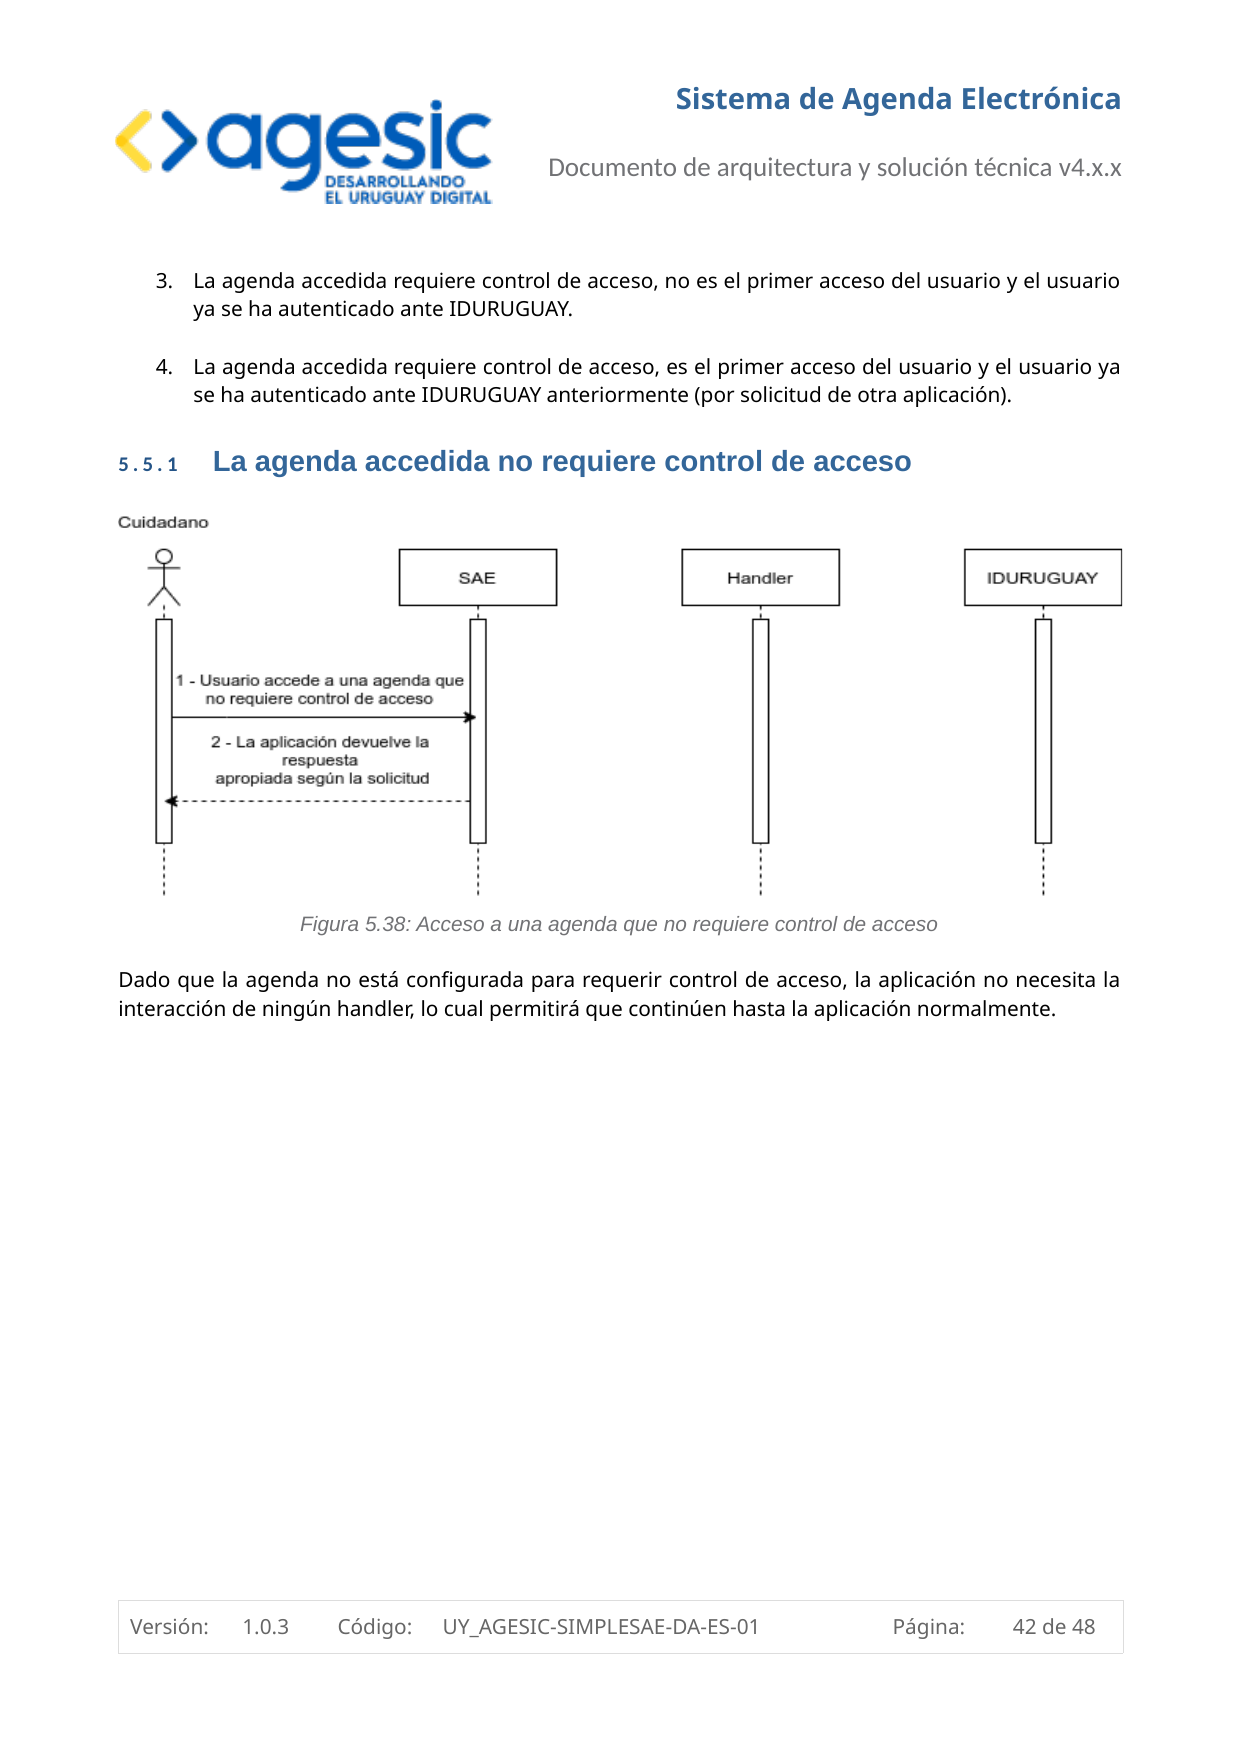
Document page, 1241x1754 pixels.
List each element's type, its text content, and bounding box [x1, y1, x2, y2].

picture [115, 99, 493, 204]
list La agenda accedida requiere control de acceso, no es el primer acceso del usuario y el usuario ya se ha autenticado ante IDURUGUAY. [156, 266, 1122, 323]
subtitle La agenda accedida no requiere control de acceso [118, 444, 1122, 478]
list La agenda accedida requiere control de acceso, es el primer acceso del usuario y el usuario ya se ha autenticado ante IDURUGUAY anteriormente (por solicitud de otra aplicación). [156, 352, 1122, 409]
picture [118, 507, 1123, 900]
text Dado que la agenda no está configurada para requerir control de acceso, la aplicación no necesita la interacción de ningún handler, lo cual permitirá que continúen hasta la aplicación normalmente. [118, 936, 1122, 1022]
text Figura 5.38: Acceso a una agenda que no requiere control de acceso [118, 900, 1122, 936]
